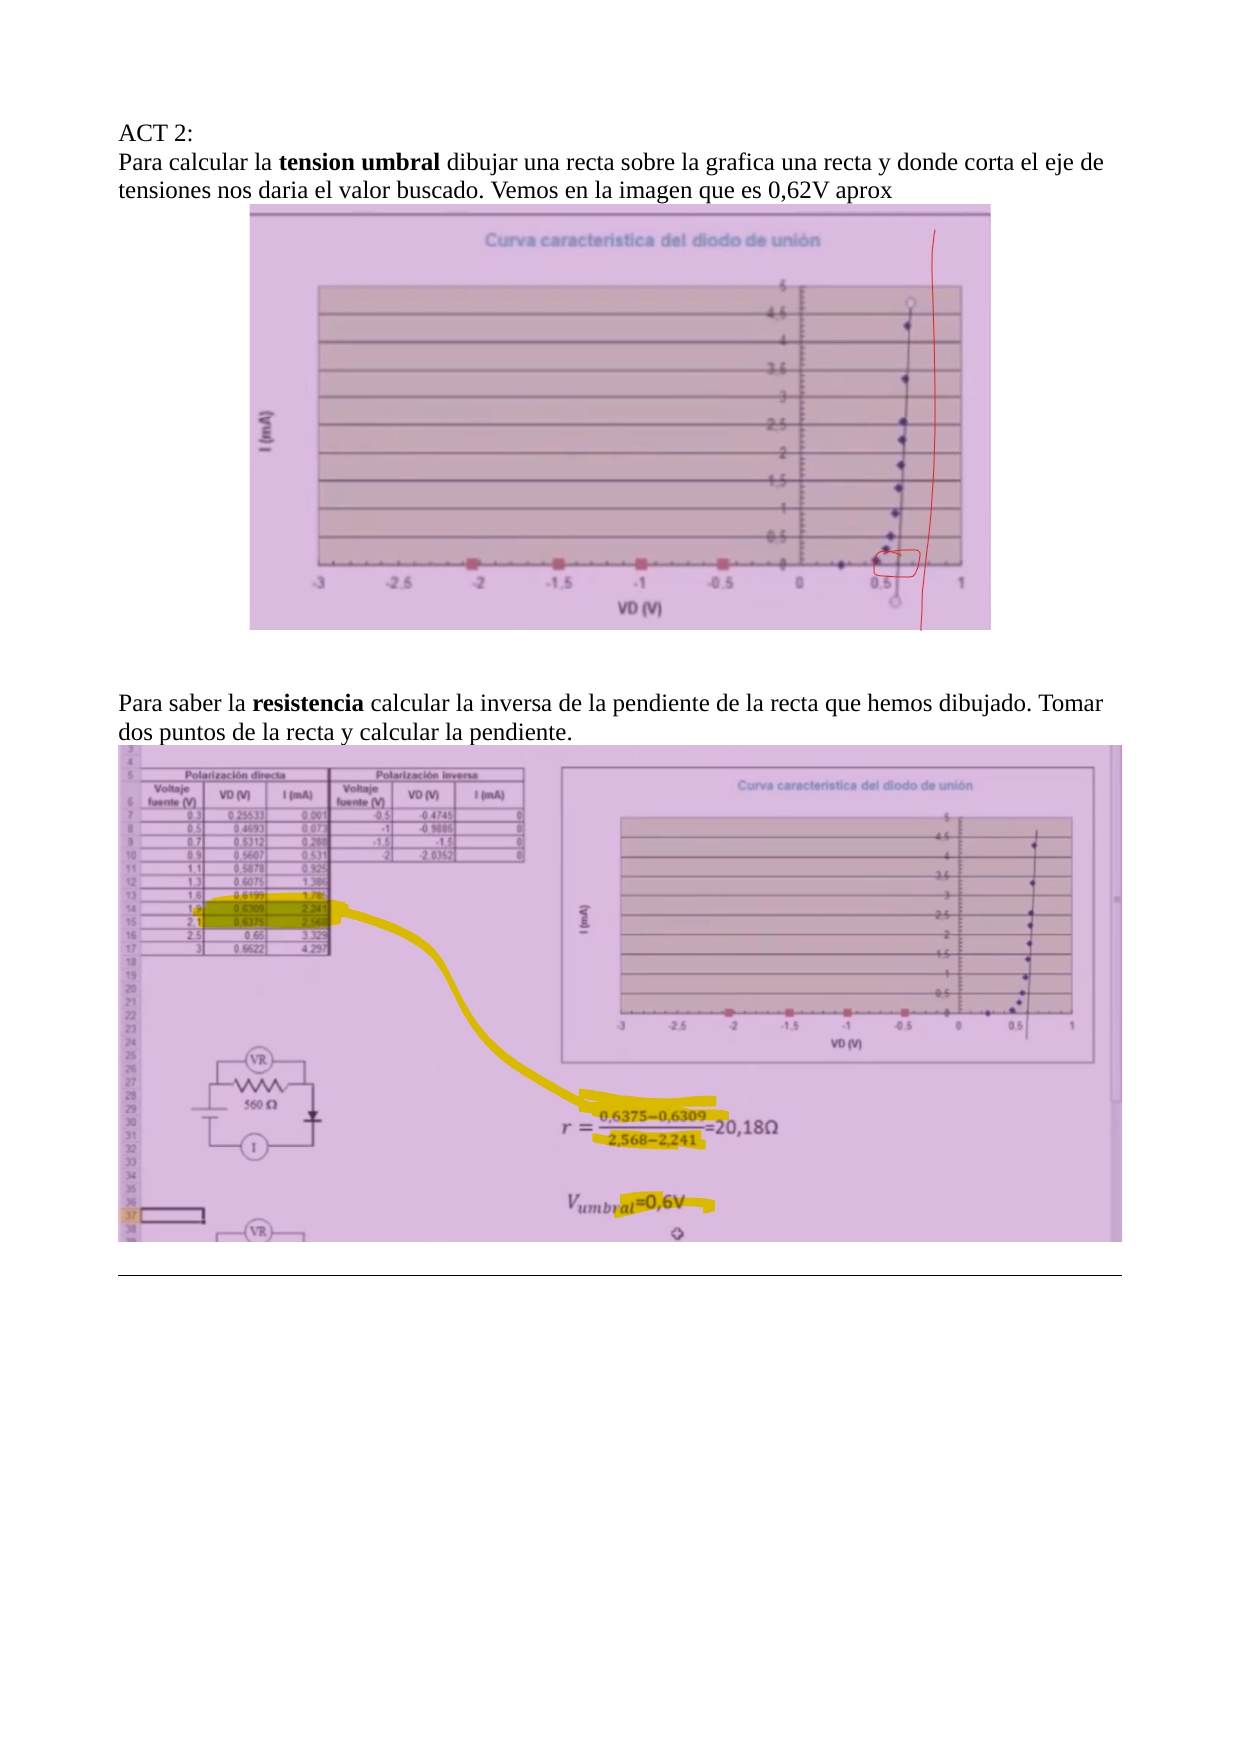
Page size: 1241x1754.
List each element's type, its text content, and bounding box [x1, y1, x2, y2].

text Para saber la resistencia calcular la inversa de la pendiente de la recta que hemos dibujado. Tomar dos puntos de la recta y calcular la pendiente. [118, 688, 1122, 745]
text ACT 2: [118, 118, 1122, 147]
text Para calcular la tension umbral dibujar una recta sobre la grafica una recta y donde corta el eje de tensiones nos daria el valor buscado. Vemos en la imagen que es 0,62V aprox [118, 147, 1122, 204]
picture [249, 204, 991, 631]
picture [118, 745, 1123, 1242]
